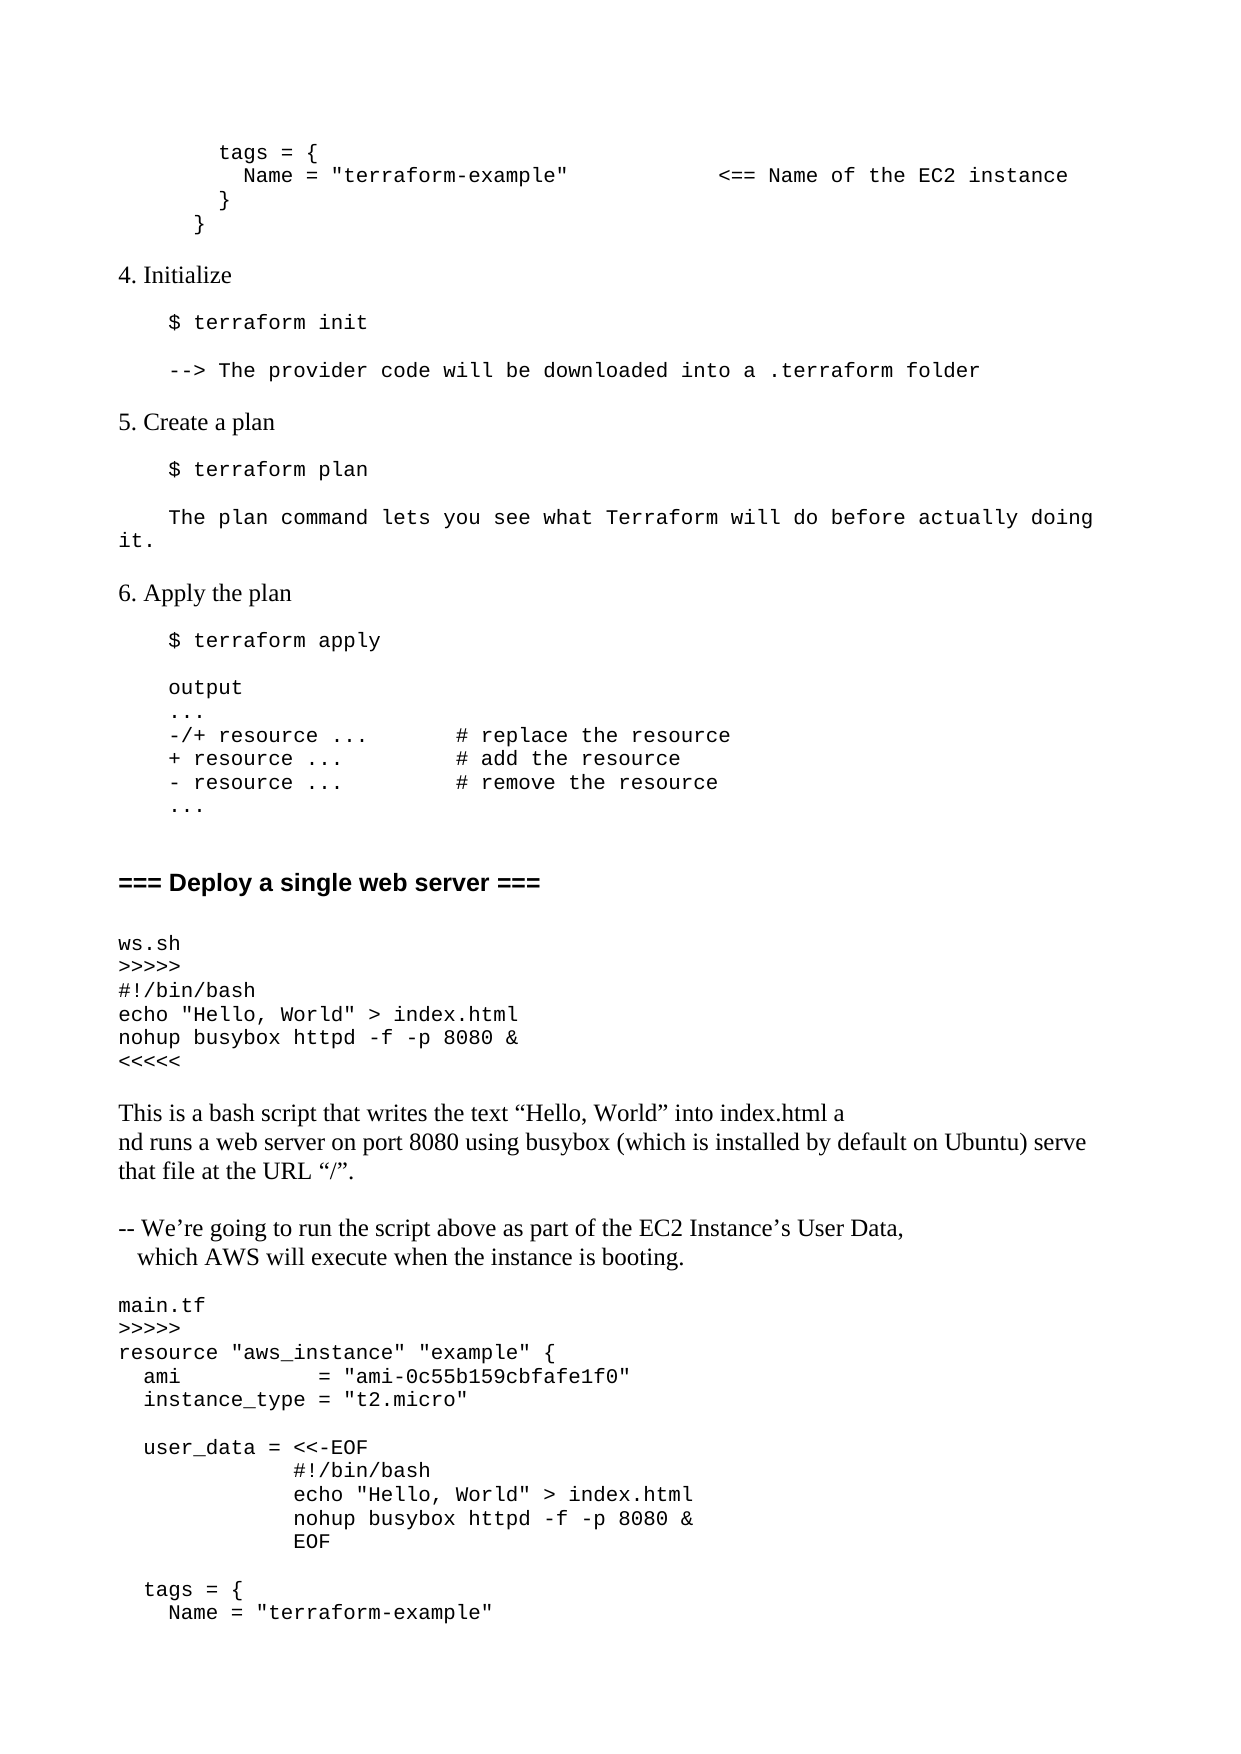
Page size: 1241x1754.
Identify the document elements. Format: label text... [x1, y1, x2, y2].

text Name = "terraform-example" [118, 1602, 1122, 1626]
text } [118, 213, 1122, 236]
text nd runs a web server on port 8080 using busybox (which is installed by default on Ubuntu) serve that file at the URL “/”. [118, 1127, 1122, 1184]
text } [118, 189, 1122, 213]
text echo "Hello, World" > index.html [118, 1004, 1122, 1027]
subtitle === Deploy a single web server === [118, 868, 1122, 897]
text tags = { [118, 142, 1122, 165]
text 6. Apply the plan [118, 578, 1122, 606]
text -- We’re going to run the script above as part of the EC2 Instance’s User Data, [118, 1213, 1122, 1242]
text ws.sh [118, 933, 1122, 956]
text which AWS will execute when the instance is booting. [118, 1242, 1122, 1271]
text --> The provider code will be downloaded into a .terraform folder [118, 360, 1122, 383]
text This is a bash script that writes the text “Hello, World” into index.html a [118, 1098, 1122, 1127]
text 5. Create a plan [118, 407, 1122, 436]
text >>>>> [118, 1318, 1122, 1342]
text EOF [118, 1531, 1122, 1555]
text - resource ... # remove the resource [118, 772, 1122, 796]
text resource "aws_instance" "example" { [118, 1342, 1122, 1366]
text main.tf [118, 1295, 1122, 1318]
text >>>>> [118, 956, 1122, 980]
text instance_type = "t2.micro" [118, 1389, 1122, 1413]
text $ terraform init [118, 312, 1122, 336]
text $ terraform plan [118, 459, 1122, 483]
text -/+ resource ... # replace the resource [118, 724, 1122, 748]
text echo "Hello, World" > index.html [118, 1484, 1122, 1508]
text <<<<< [118, 1051, 1122, 1074]
text user_data = <<-EOF [118, 1437, 1122, 1460]
text $ terraform apply [118, 630, 1122, 654]
text 4. Initialize [118, 260, 1122, 289]
text ... [118, 796, 1122, 819]
text Name = "terraform-example" <== Name of the EC2 instance [118, 165, 1122, 189]
text The plan command lets you see what Terraform will do before actually doing it. [118, 507, 1122, 554]
text nohup busybox httpd -f -p 8080 & [118, 1508, 1122, 1531]
text #!/bin/bash [118, 1460, 1122, 1484]
text + resource ... # add the resource [118, 748, 1122, 772]
text ami = "ami-0c55b159cbfafe1f0" [118, 1366, 1122, 1389]
text nohup busybox httpd -f -p 8080 & [118, 1027, 1122, 1051]
text ... [118, 701, 1122, 724]
text #!/bin/bash [118, 980, 1122, 1004]
text tags = { [118, 1578, 1122, 1602]
text output [118, 677, 1122, 701]
